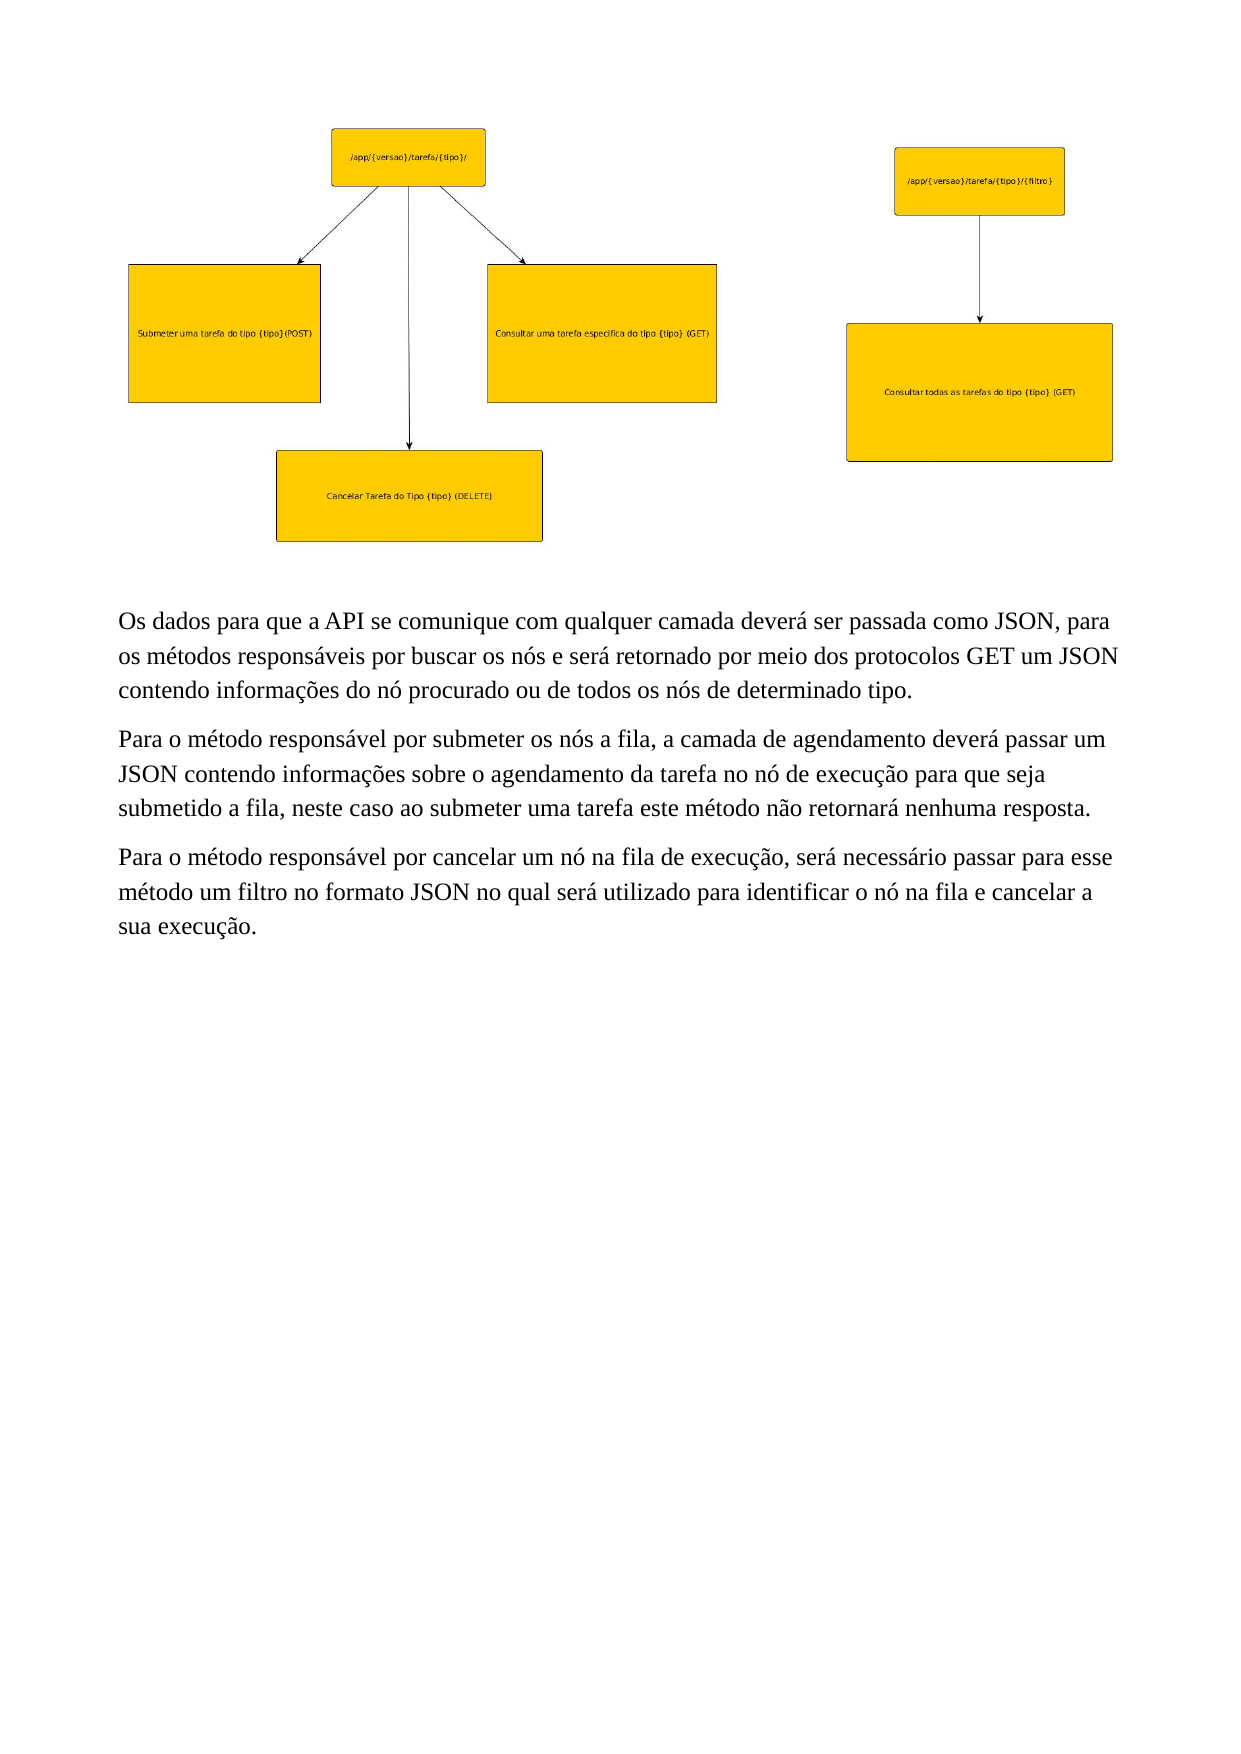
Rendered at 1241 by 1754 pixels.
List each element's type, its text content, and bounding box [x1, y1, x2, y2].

text Para o método responsável por submeter os nós a fila, a camada de agendamento deverá passar um JSON contendo informações sobre o agendamento da tarefa no nó de execução para que seja submetido a fila, neste caso ao submeter uma tarefa este método não retornará nenhuma resposta. [118, 724, 1122, 822]
text Os dados para que a API se comunique com qualquer camada deverá ser passada como JSON, para os métodos responsáveis por buscar os nós e será retornado por meio dos protocolos GET um JSON contendo informações do nó procurado ou de todos os nós de determinado tipo. [118, 606, 1122, 704]
text Para o método responsável por cancelar um nó na fila de execução, será necessário passar para esse método um filtro no formato JSON no qual será utilizado para identificar o nó na fila e cancelar a sua execução. [118, 842, 1122, 940]
picture [118, 118, 1123, 552]
